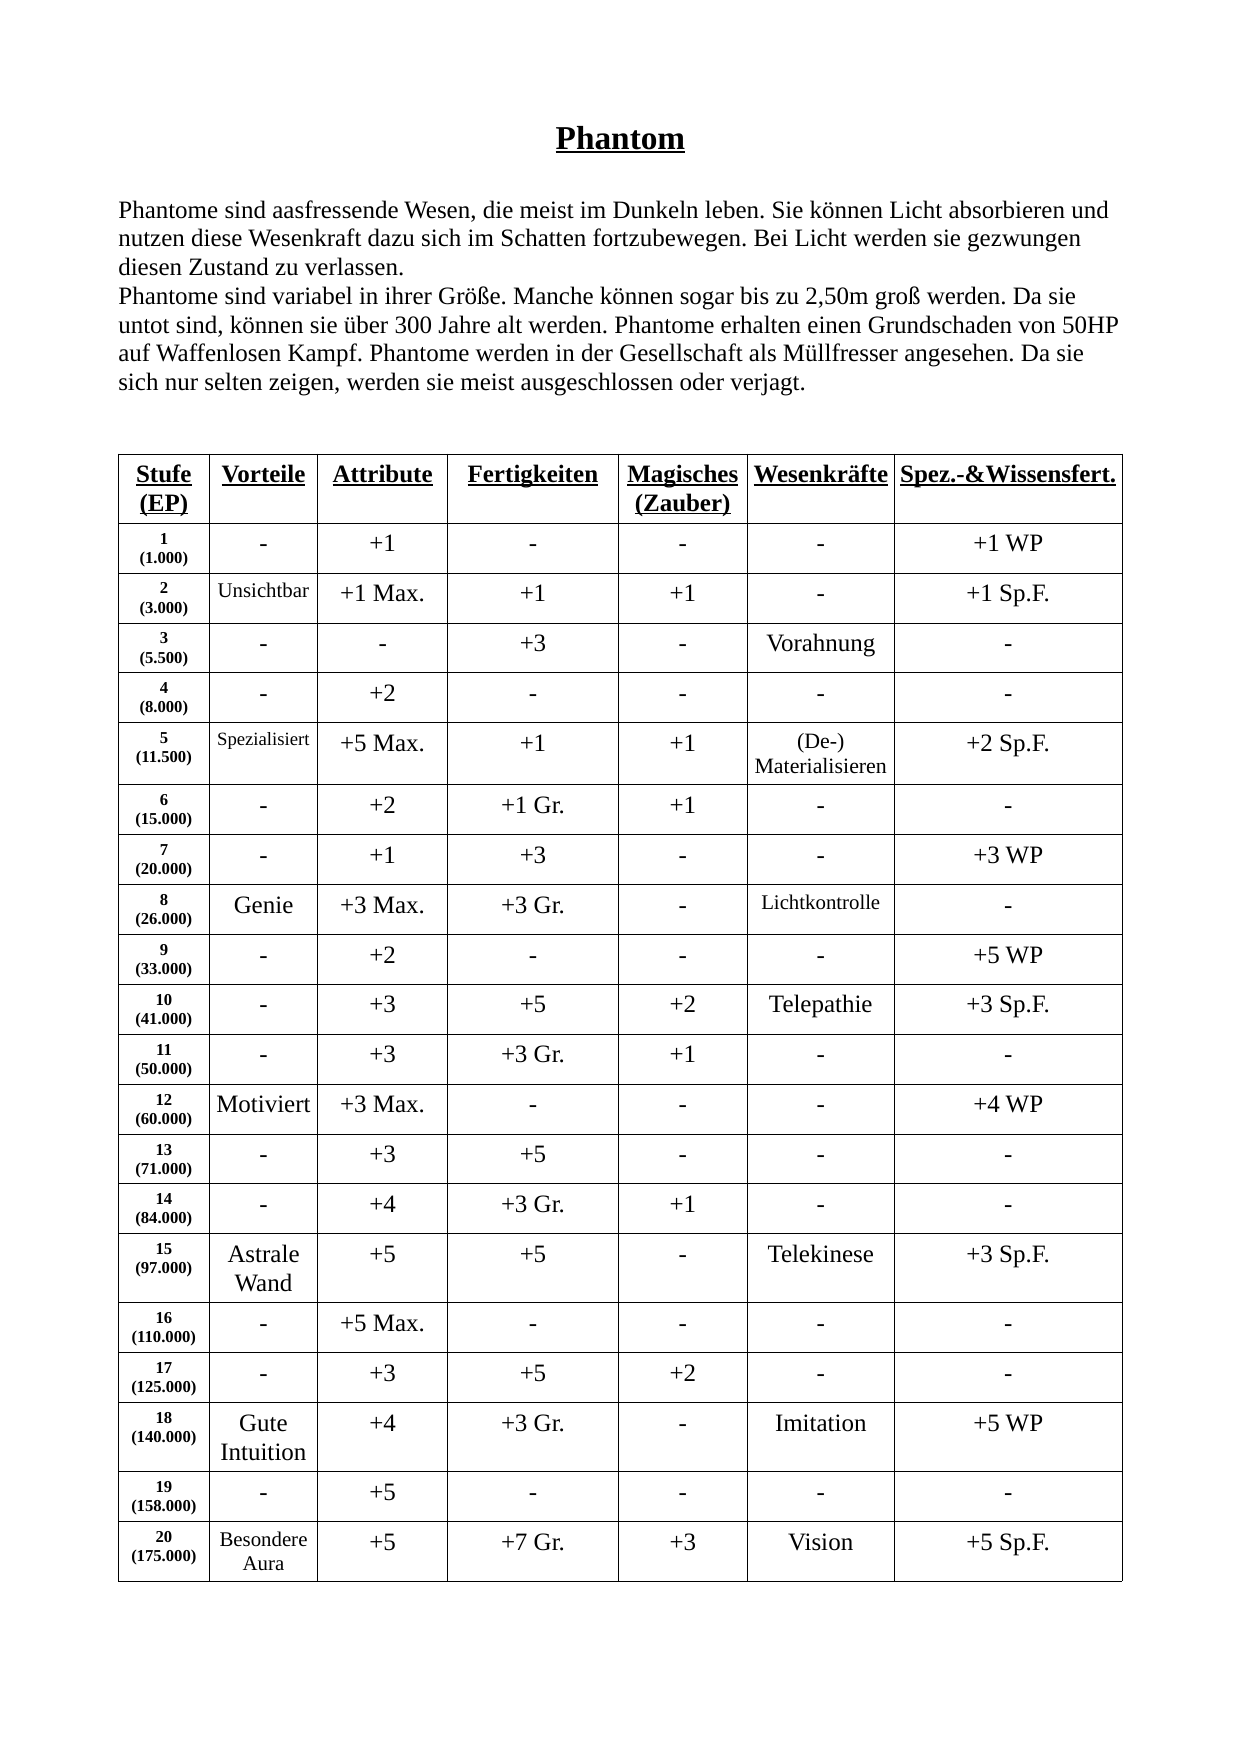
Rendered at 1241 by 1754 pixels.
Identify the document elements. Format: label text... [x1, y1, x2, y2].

table_cell - [895, 1353, 1122, 1402]
table_cell +2 [318, 673, 447, 722]
table_cell +5 [448, 1353, 618, 1402]
table_cell - [619, 624, 747, 672]
table_header Attribute [318, 455, 447, 523]
text auf Waffenlosen Kampf. Phantome werden in der Gesellschaft als Müllfresser angesehen. Da sie sich nur selten zeigen, werden sie meist ausgeschlossen oder verjagt. [118, 338, 1122, 396]
table_cell - [895, 785, 1122, 834]
table_cell +3 Gr. [448, 1184, 618, 1233]
table_cell +1 Gr. [448, 785, 618, 834]
table_cell - [748, 1035, 894, 1083]
table_cell Genie [210, 885, 317, 934]
table_cell 10 (41.000) [119, 985, 209, 1034]
table_cell +3 Gr. [448, 1403, 618, 1471]
table_cell 2 (3.000) [119, 574, 209, 622]
table_cell 20 (175.000) [119, 1522, 209, 1581]
table_cell - [895, 1472, 1122, 1521]
table_cell - [748, 1303, 894, 1352]
table_cell 4 (8.000) [119, 673, 209, 722]
table_cell +1 [318, 524, 447, 572]
table_cell +5 [448, 1234, 618, 1302]
table_cell - [748, 1135, 894, 1183]
text Phantome sind aasfressende Wesen, die meist im Dunkeln leben. Sie können Licht absorbieren und nutzen diese Wesenkraft dazu sich im Schatten fortzubewegen. Bei Licht werden sie gezwungen diesen Zustand zu verlassen. [118, 195, 1122, 281]
table_cell - [619, 1085, 747, 1133]
table_cell - [210, 624, 317, 672]
table_cell - [210, 1353, 317, 1402]
table_cell 5 (11.500) [119, 723, 209, 784]
table_cell +4 [318, 1184, 447, 1233]
table_cell Vorahnung [748, 624, 894, 672]
table_cell 8 (26.000) [119, 885, 209, 934]
table_cell +5 Max. [318, 1303, 447, 1352]
table_cell - [619, 673, 747, 722]
table_cell - [619, 524, 747, 572]
table_cell +3 Max. [318, 885, 447, 934]
table_cell +5 WP [895, 1403, 1122, 1471]
table_cell Motiviert [210, 1085, 317, 1133]
table_cell Gute Intuition [210, 1403, 317, 1471]
table_cell - [748, 1085, 894, 1133]
table_cell +1 [619, 1035, 747, 1083]
table_cell +3 [318, 1135, 447, 1183]
table_cell Telekinese [748, 1234, 894, 1302]
table_cell +3 Max. [318, 1085, 447, 1133]
table_cell +3 WP [895, 835, 1122, 884]
table_cell 7 (20.000) [119, 835, 209, 884]
table_cell - [619, 1303, 747, 1352]
table_cell - [448, 673, 618, 722]
table_cell 16 (110.000) [119, 1303, 209, 1352]
table_cell +3 Sp.F. [895, 1234, 1122, 1302]
table_cell +5 [318, 1234, 447, 1302]
table_cell +1 [318, 835, 447, 884]
table_cell - [619, 935, 747, 984]
table_cell +5 WP [895, 935, 1122, 984]
table_cell - [619, 835, 747, 884]
table_cell - [210, 1184, 317, 1233]
table_cell - [895, 624, 1122, 672]
table_cell - [748, 673, 894, 722]
table_cell +3 [448, 835, 618, 884]
table_cell +3 [318, 985, 447, 1034]
table_cell 6 (15.000) [119, 785, 209, 834]
table_cell 13 (71.000) [119, 1135, 209, 1183]
table_cell - [748, 1184, 894, 1233]
table_cell +7 Gr. [448, 1522, 618, 1581]
table_cell +4 WP [895, 1085, 1122, 1133]
table_cell 17 (125.000) [119, 1353, 209, 1402]
table_cell - [448, 935, 618, 984]
table_cell +3 Sp.F. [895, 985, 1122, 1034]
table_cell +2 [318, 785, 447, 834]
table_cell +1 Sp.F. [895, 574, 1122, 622]
table_cell - [748, 524, 894, 572]
table_header Vorteile [210, 455, 317, 523]
table_cell +3 Gr. [448, 885, 618, 934]
table_cell Telepathie [748, 985, 894, 1034]
table_cell 9 (33.000) [119, 935, 209, 984]
table_cell - [210, 785, 317, 834]
table_cell - [448, 1303, 618, 1352]
table_cell +1 [448, 723, 618, 784]
table_cell - [318, 624, 447, 672]
table_cell - [448, 524, 618, 572]
table_cell Spezialisiert [210, 723, 317, 784]
table_cell - [210, 1303, 317, 1352]
table_cell +5 [318, 1522, 447, 1581]
table_cell +4 [318, 1403, 447, 1471]
table_cell - [619, 885, 747, 934]
table_cell +2 Sp.F. [895, 723, 1122, 784]
table_cell +5 [318, 1472, 447, 1521]
table_cell - [748, 935, 894, 984]
table_cell - [895, 673, 1122, 722]
table_cell - [619, 1135, 747, 1183]
table_cell +5 [448, 1135, 618, 1183]
table_header Fertigkeiten [448, 455, 618, 523]
table_cell - [748, 1353, 894, 1402]
table_cell +3 [318, 1035, 447, 1083]
table_cell Unsichtbar [210, 574, 317, 622]
table_header Magisches (Zauber) [619, 455, 747, 523]
table_cell - [210, 1035, 317, 1083]
table_cell 3 (5.500) [119, 624, 209, 672]
table_cell +2 [619, 985, 747, 1034]
table_cell - [210, 1472, 317, 1521]
table_cell +5 Max. [318, 723, 447, 784]
table_cell +2 [619, 1353, 747, 1402]
table_cell +1 [619, 785, 747, 834]
table_cell - [619, 1234, 747, 1302]
table_cell - [210, 673, 317, 722]
table_cell - [748, 1472, 894, 1521]
table_cell - [210, 985, 317, 1034]
table_cell - [895, 1303, 1122, 1352]
table_cell +1 [448, 574, 618, 622]
table_cell - [448, 1472, 618, 1521]
table_cell +2 [318, 935, 447, 984]
table_cell +1 [619, 723, 747, 784]
table_cell 15 (97.000) [119, 1234, 209, 1302]
table_cell - [619, 1403, 747, 1471]
table_cell (De-) Materialisieren [748, 723, 894, 784]
text Phantom [118, 118, 1122, 156]
table_cell Imitation [748, 1403, 894, 1471]
table_cell - [895, 1184, 1122, 1233]
table_cell - [210, 524, 317, 572]
table_cell 11 (50.000) [119, 1035, 209, 1083]
table_cell +1 [619, 1184, 747, 1233]
table_cell Lichtkontrolle [748, 885, 894, 934]
table_cell +3 [318, 1353, 447, 1402]
table_cell Astrale Wand [210, 1234, 317, 1302]
table_cell 12 (60.000) [119, 1085, 209, 1133]
table_cell 18 (140.000) [119, 1403, 209, 1471]
table_cell +3 [619, 1522, 747, 1581]
table_cell 14 (84.000) [119, 1184, 209, 1233]
table_cell +1 Max. [318, 574, 447, 622]
table_cell +5 Sp.F. [895, 1522, 1122, 1581]
table_cell +3 Gr. [448, 1035, 618, 1083]
table_header Stufe (EP) [119, 455, 209, 523]
table_cell +5 [448, 985, 618, 1034]
table_cell - [210, 1135, 317, 1183]
table_cell - [748, 574, 894, 622]
table_cell 19 (158.000) [119, 1472, 209, 1521]
table_cell - [619, 1472, 747, 1521]
table_cell - [210, 835, 317, 884]
table_cell - [748, 835, 894, 884]
table_cell 1 (1.000) [119, 524, 209, 572]
table_cell Vision [748, 1522, 894, 1581]
table_cell +1 WP [895, 524, 1122, 572]
table_cell - [210, 935, 317, 984]
table_cell - [895, 885, 1122, 934]
table_cell - [895, 1035, 1122, 1083]
table_header Wesenkräfte [748, 455, 894, 523]
table_cell - [895, 1135, 1122, 1183]
table_cell - [748, 785, 894, 834]
text Phantome sind variabel in ihrer Größe. Manche können sogar bis zu 2,50m groß werden. Da sie untot sind, können sie über 300 Jahre alt werden. Phantome erhalten einen Grundschaden von 50HP [118, 281, 1122, 338]
table_cell Besondere Aura [210, 1522, 317, 1581]
table_cell +3 [448, 624, 618, 672]
table_cell +1 [619, 574, 747, 622]
table_header Spez.-&Wissensfert. [895, 455, 1122, 523]
table_cell - [448, 1085, 618, 1133]
